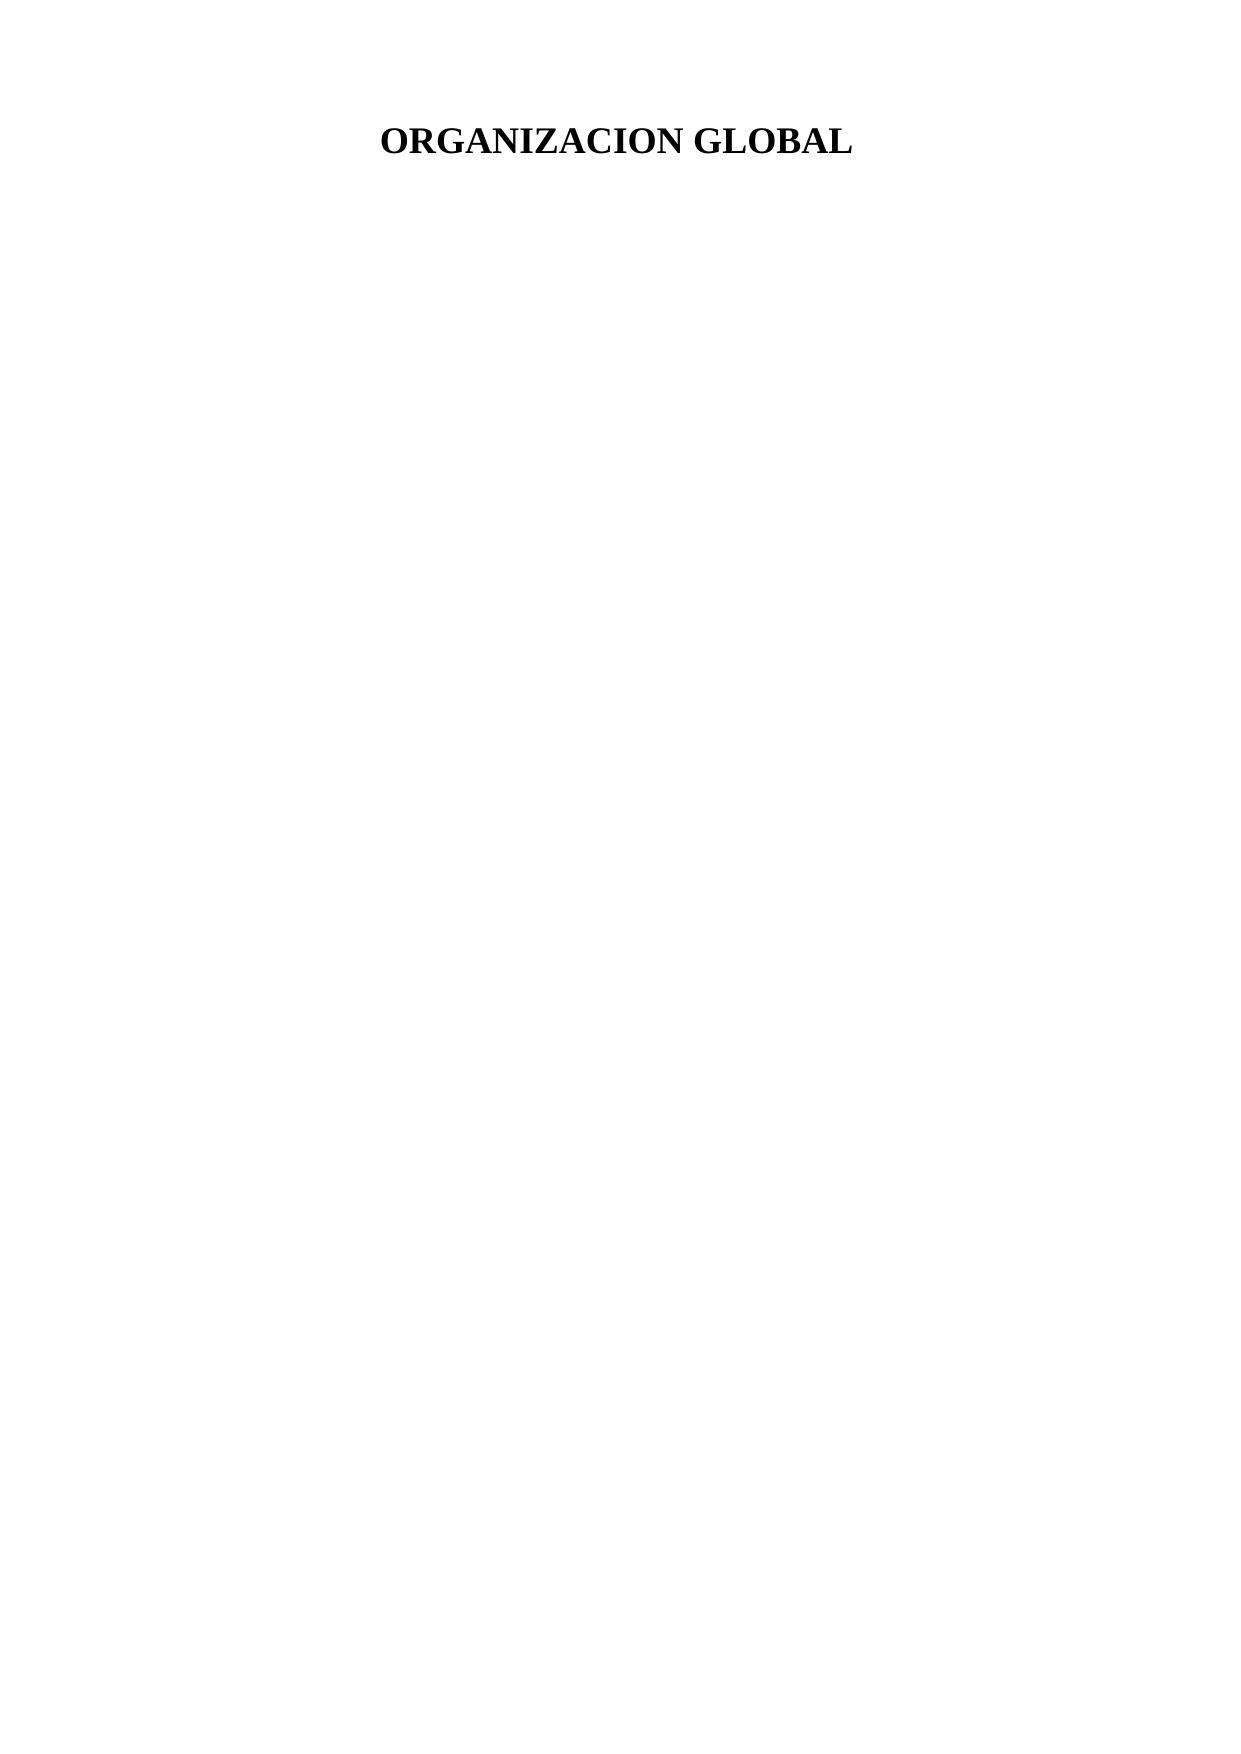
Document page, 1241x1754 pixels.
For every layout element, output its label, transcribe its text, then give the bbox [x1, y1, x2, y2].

text ORGANIZACION GLOBAL [118, 118, 1122, 161]
